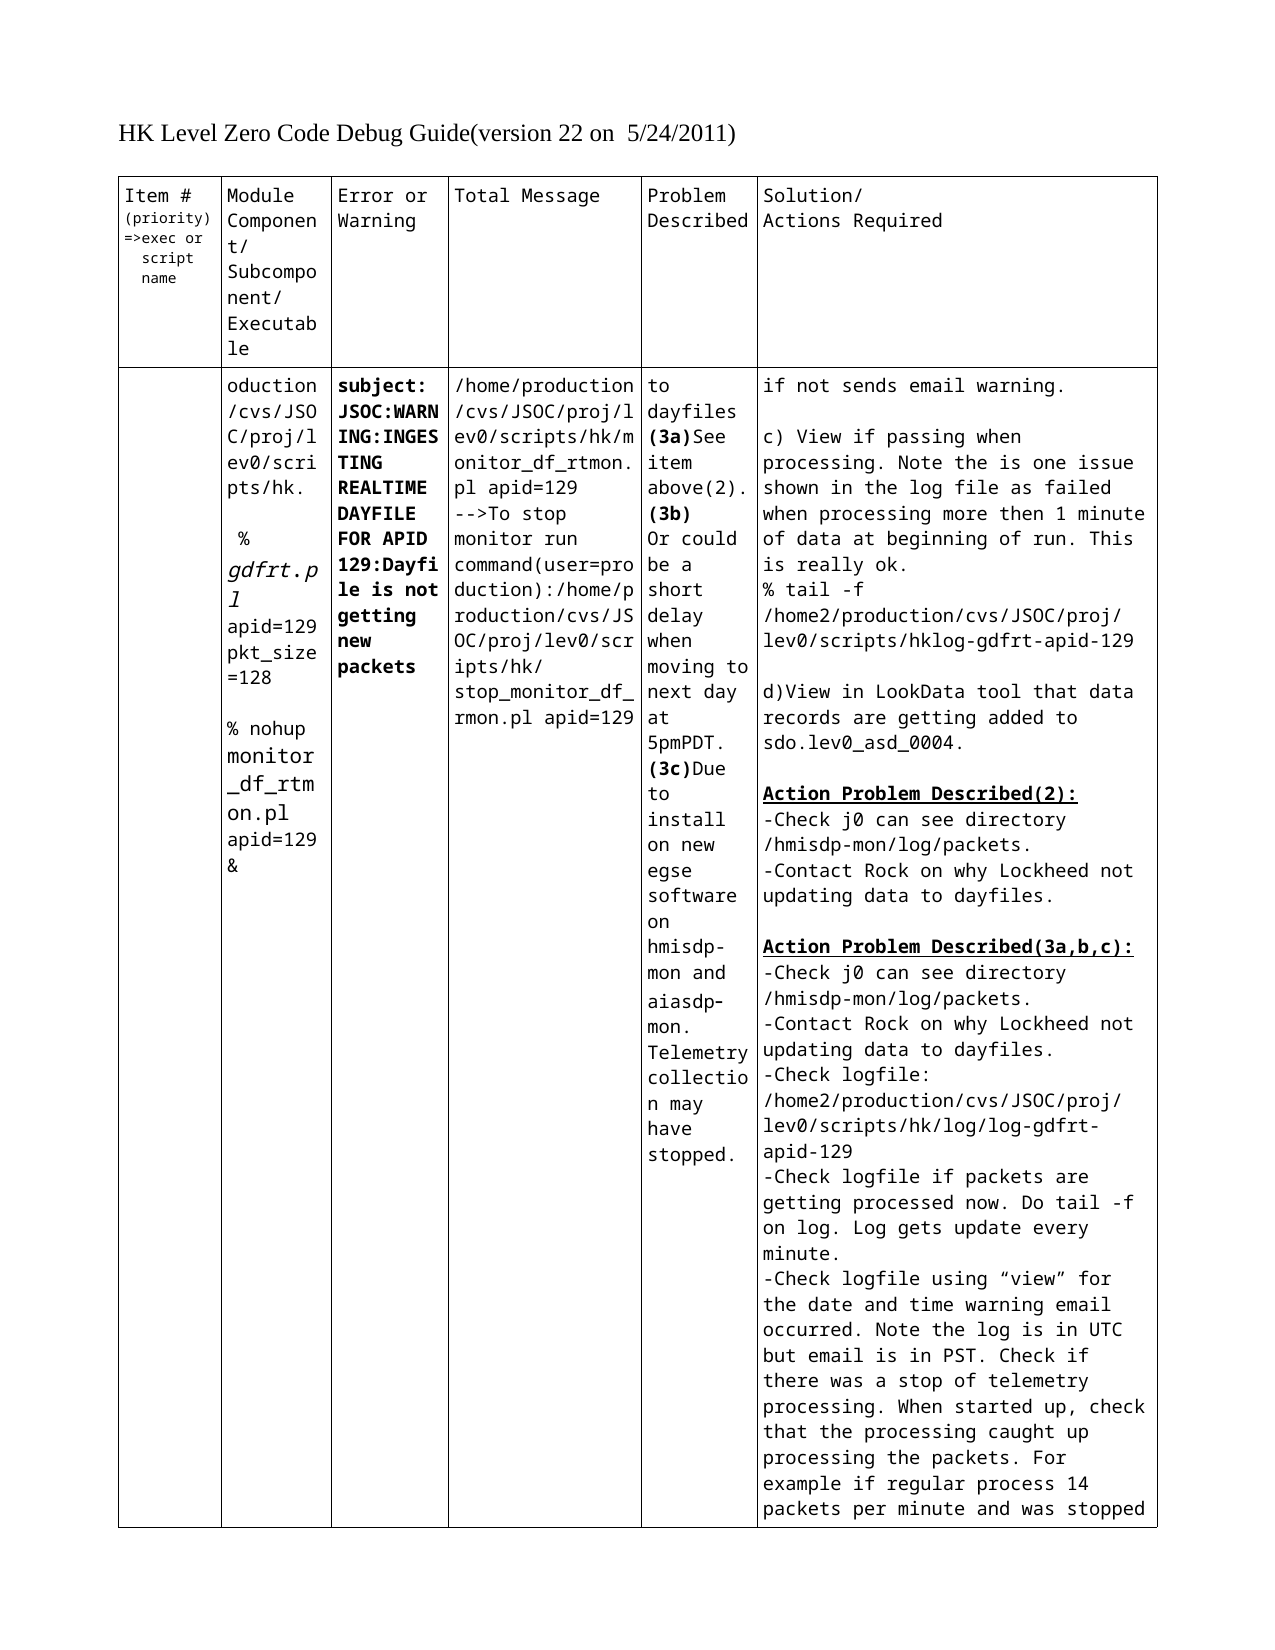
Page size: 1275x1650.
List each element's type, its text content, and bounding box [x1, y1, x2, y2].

table_header Problem Described [642, 177, 757, 367]
table_header Error or Warning [332, 177, 448, 367]
table_cell [119, 368, 221, 1527]
table_header Solution/ Actions Required [758, 177, 1157, 367]
table_cell if not sends email warning. c) View if passing when processing. Note the is one issue shown in the log file as failed when processing more then 1 minute of data at beginning of run. This is really ok. % tail -f /home2/production/cvs/JSOC/proj/lev0/scripts/hklog-gdfrt-apid-129 d)View in LookData tool that data records are getting added to sdo.lev0_asd_0004. Action Problem Described(2): -Check j0 can see directory /hmisdp-mon/log/packets. -Contact Rock on why Lockheed not updating data to dayfiles. Action Problem Described(3a,b,c): -Check j0 can see directory /hmisdp-mon/log/packets. -Contact Rock on why Lockheed not updating data to dayfiles. -Check logfile: /home2/production/cvs/JSOC/proj/lev0/scripts/hk/log/log-gdfrt-apid-129 -Check logfile if packets are getting processed now. Do tail -f on log. Log gets update every minute. -Check logfile using “view” for the date and time warning email occurred. Note the log is in UTC but email is in PST. Check if there was a stop of telemetry processing. When started up, check that the processing caught up processing the packets. For example if regular process 14 packets per minute and was stopped [758, 368, 1157, 1527]
table_cell to dayfiles (3a)See item above(2). (3b) Or could be a short delay when moving to next day at 5pmPDT. (3c)Due to install on new egse software on hmisdp-mon and aiasdp-mon. Telemetry collection may have stopped. [642, 368, 757, 1527]
table_cell /home/production/cvs/JSOC/proj/lev0/scripts/hk/monitor_df_rtmon.pl apid=129 -->To stop monitor run command(user=production):/home/production/cvs/JSOC/proj/lev0/scripts/hk/stop_monitor_df_rmon.pl apid=129 [449, 368, 641, 1527]
table_cell oduction/cvs/JSOC/proj/lev0/scripts/hk. % gdfrt.pl apid=129 pkt_size=128 % nohup monitor_df_rtmon.pl apid=129 & [222, 368, 331, 1527]
table_cell subject: JSOC:WARNING:INGESTING REALTIME DAYFILE FOR APID 129:Dayfile is not getting new packets [332, 368, 448, 1527]
table_header Total Message [449, 177, 641, 367]
table_header Module Component/ Subcomponent/ Executable [222, 177, 331, 367]
table_header Item # (priority) =>exec or script name [119, 177, 221, 367]
